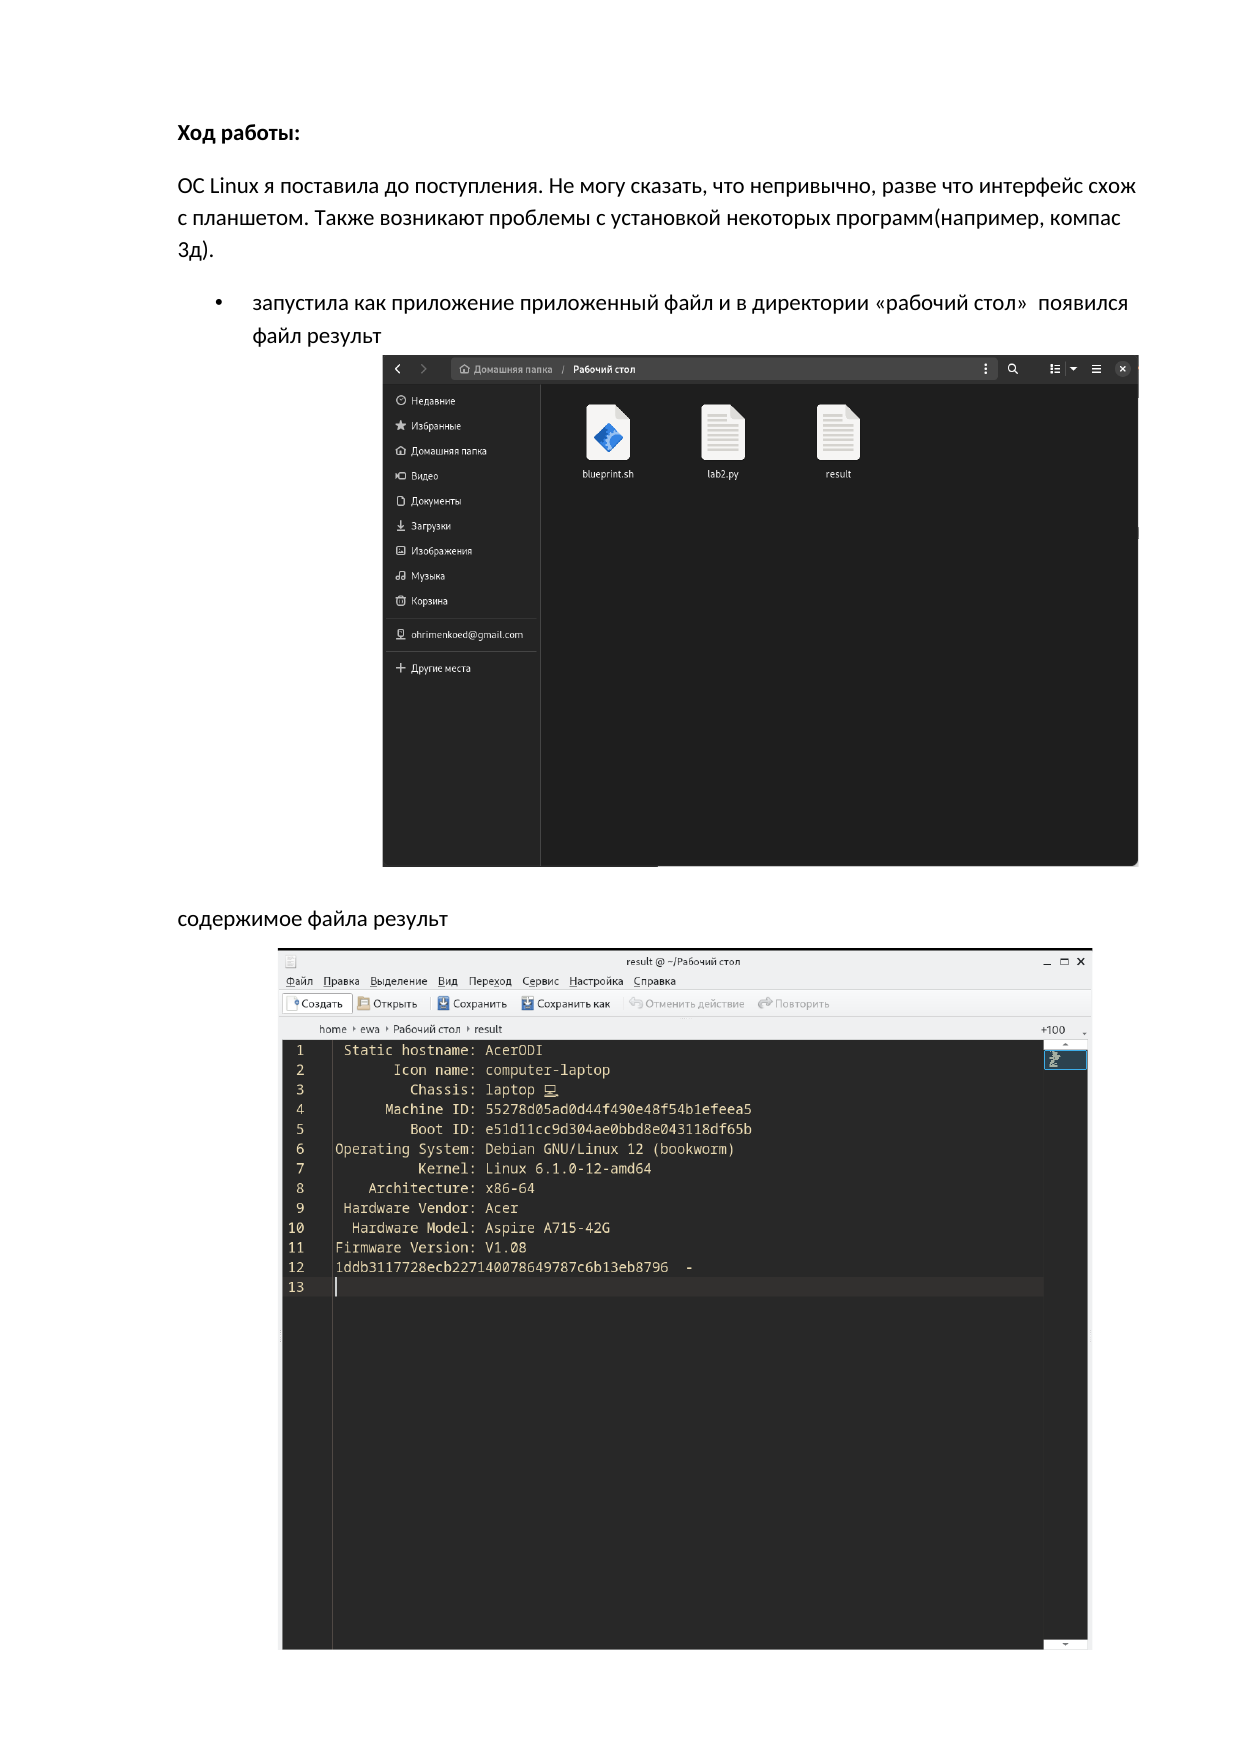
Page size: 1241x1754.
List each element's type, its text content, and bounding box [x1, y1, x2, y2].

list запустила как приложение приложенный файл и в директории «рабочий стол» появился файл результ [215, 288, 1152, 349]
text Ход работы: [177, 118, 1152, 146]
picture [277, 948, 1093, 1650]
text OC Linux я поставила до поступления. Не могу сказать, что непривычно, разве что интерфейс схож с планшетом. Также возникают проблемы с установкой некоторых программ(например, компас 3д). [177, 171, 1152, 263]
picture [382, 355, 1139, 867]
text содержимое файла результ [177, 904, 1152, 932]
